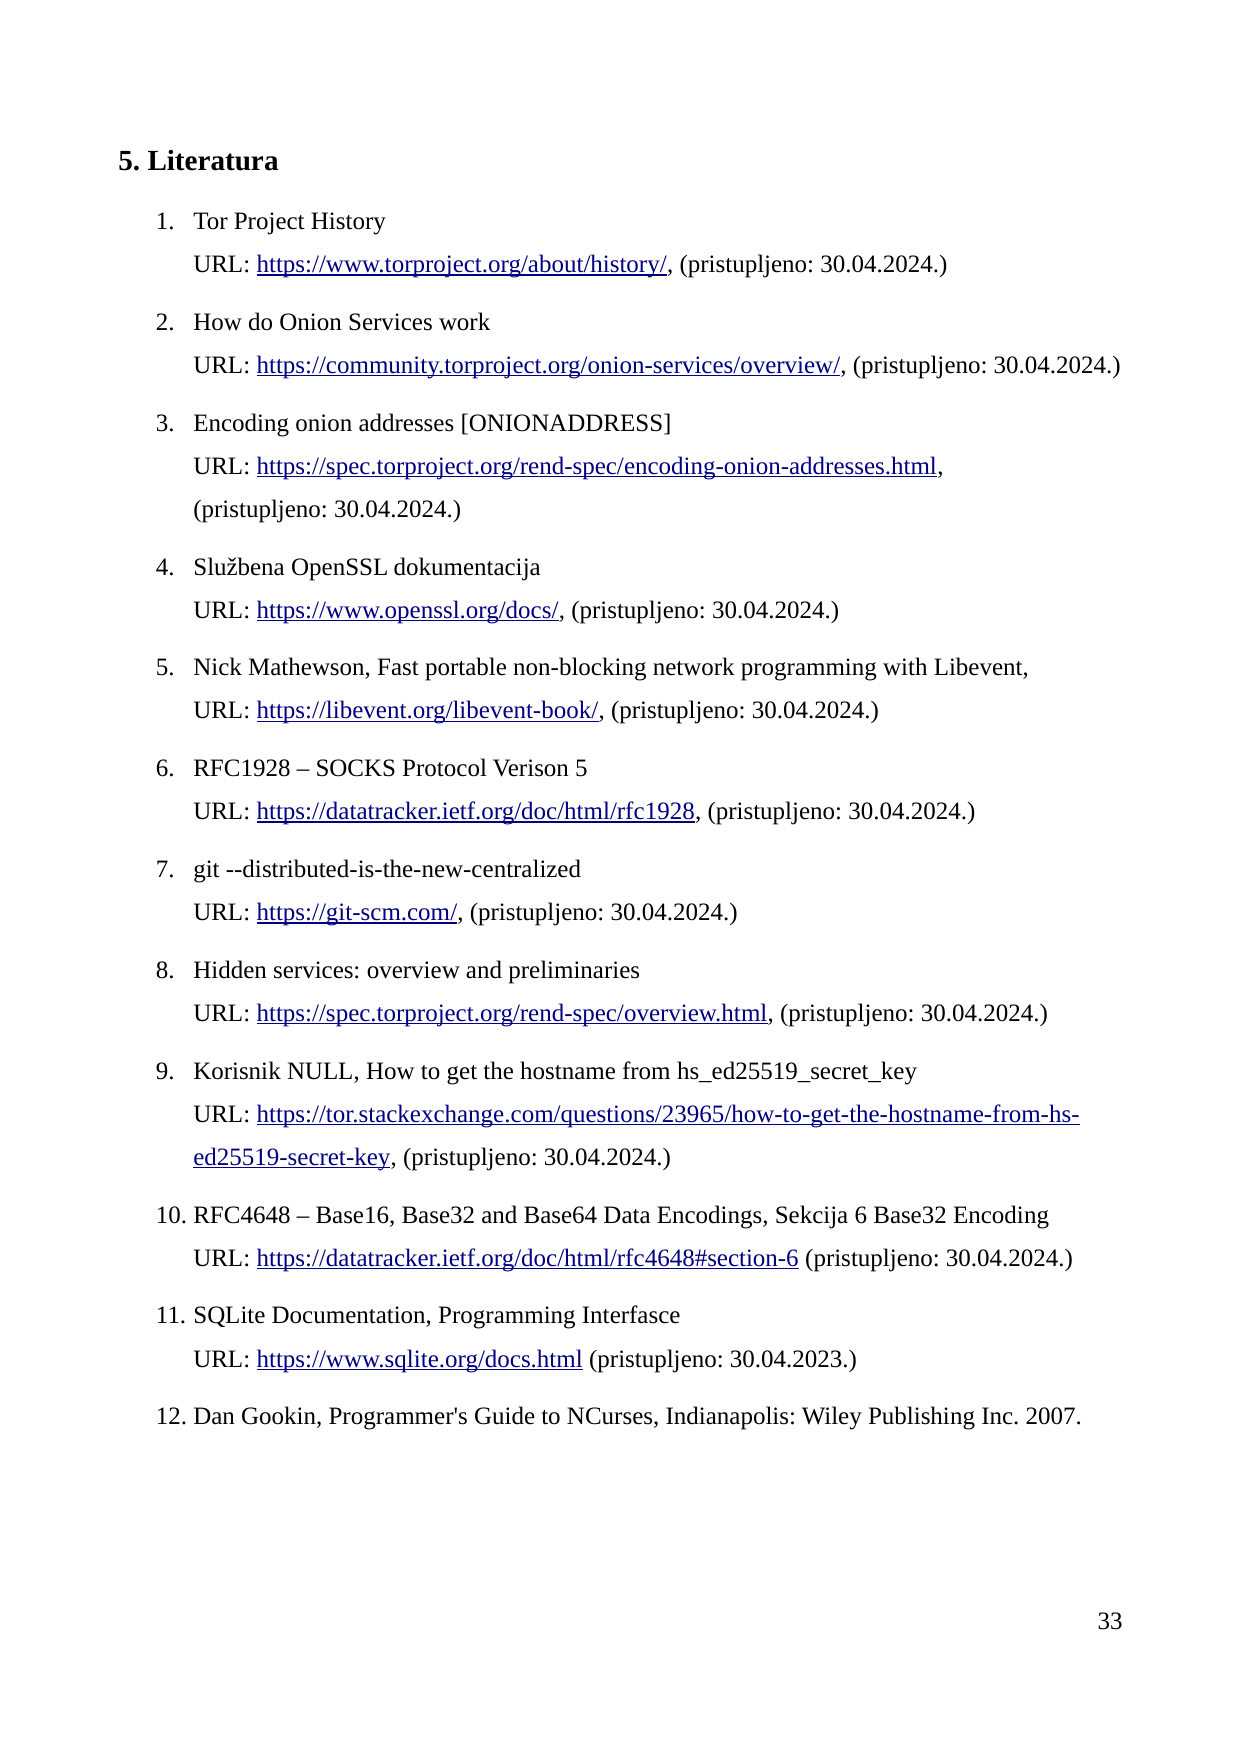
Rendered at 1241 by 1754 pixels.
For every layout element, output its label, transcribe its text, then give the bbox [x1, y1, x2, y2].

list RFC1928 – SOCKS Protocol Verison 5 URL: https://datatracker.ietf.org/doc/html/rfc1928, (pristupljeno: 30.04.2024.) [156, 753, 1122, 825]
list SQLite Documentation, Programming Interfasce URL: https://www.sqlite.org/docs.html (pristupljeno: 30.04.2023.) [156, 1301, 1122, 1372]
list Korisnik NULL, How to get the hostname from hs_ed25519_secret_key URL: https://tor.stackexchange.com/questions/23965/how-to-get-the-hostname-from-hs-ed25519-secret-key, (pristupljeno: 30.04.2024.) [156, 1056, 1122, 1171]
list Službena OpenSSL dokumentacija URL: https://www.openssl.org/docs/, (pristupljeno: 30.04.2024.) [156, 552, 1122, 623]
list git --distributed-is-the-new-centralized URL: https://git-scm.com/, (pristupljeno: 30.04.2024.) [156, 854, 1122, 926]
subtitle Literatura [118, 143, 1122, 177]
list Hidden services: overview and preliminaries URL: https://spec.torproject.org/rend-spec/overview.html, (pristupljeno: 30.04.2024.) [156, 955, 1122, 1027]
list Nick Mathewson, Fast portable non-blocking network programming with Libevent, URL: https://libevent.org/libevent-book/, (pristupljeno: 30.04.2024.) [156, 652, 1122, 724]
list How do Onion Services work URL: https://community.torproject.org/onion-services/overview/, (pristupljeno: 30.04.2024.) [156, 307, 1122, 379]
list Tor Project History URL: https://www.torproject.org/about/history/, (pristupljeno: 30.04.2024.) [156, 206, 1122, 278]
list Encoding onion addresses [ONIONADDRESS] URL: https://spec.torproject.org/rend-spec/encoding-onion-addresses.html, (pristupljeno: 30.04.2024.) [156, 408, 1122, 523]
list Dan Gookin, Programmer's Guide to NCurses, Indianapolis: Wiley Publishing Inc. 2007. [156, 1401, 1122, 1430]
list RFC4648 – Base16, Base32 and Base64 Data Encodings, Sekcija 6 Base32 Encoding URL: https://datatracker.ietf.org/doc/html/rfc4648#section-6 (pristupljeno: 30.04.2024.) [156, 1200, 1122, 1272]
